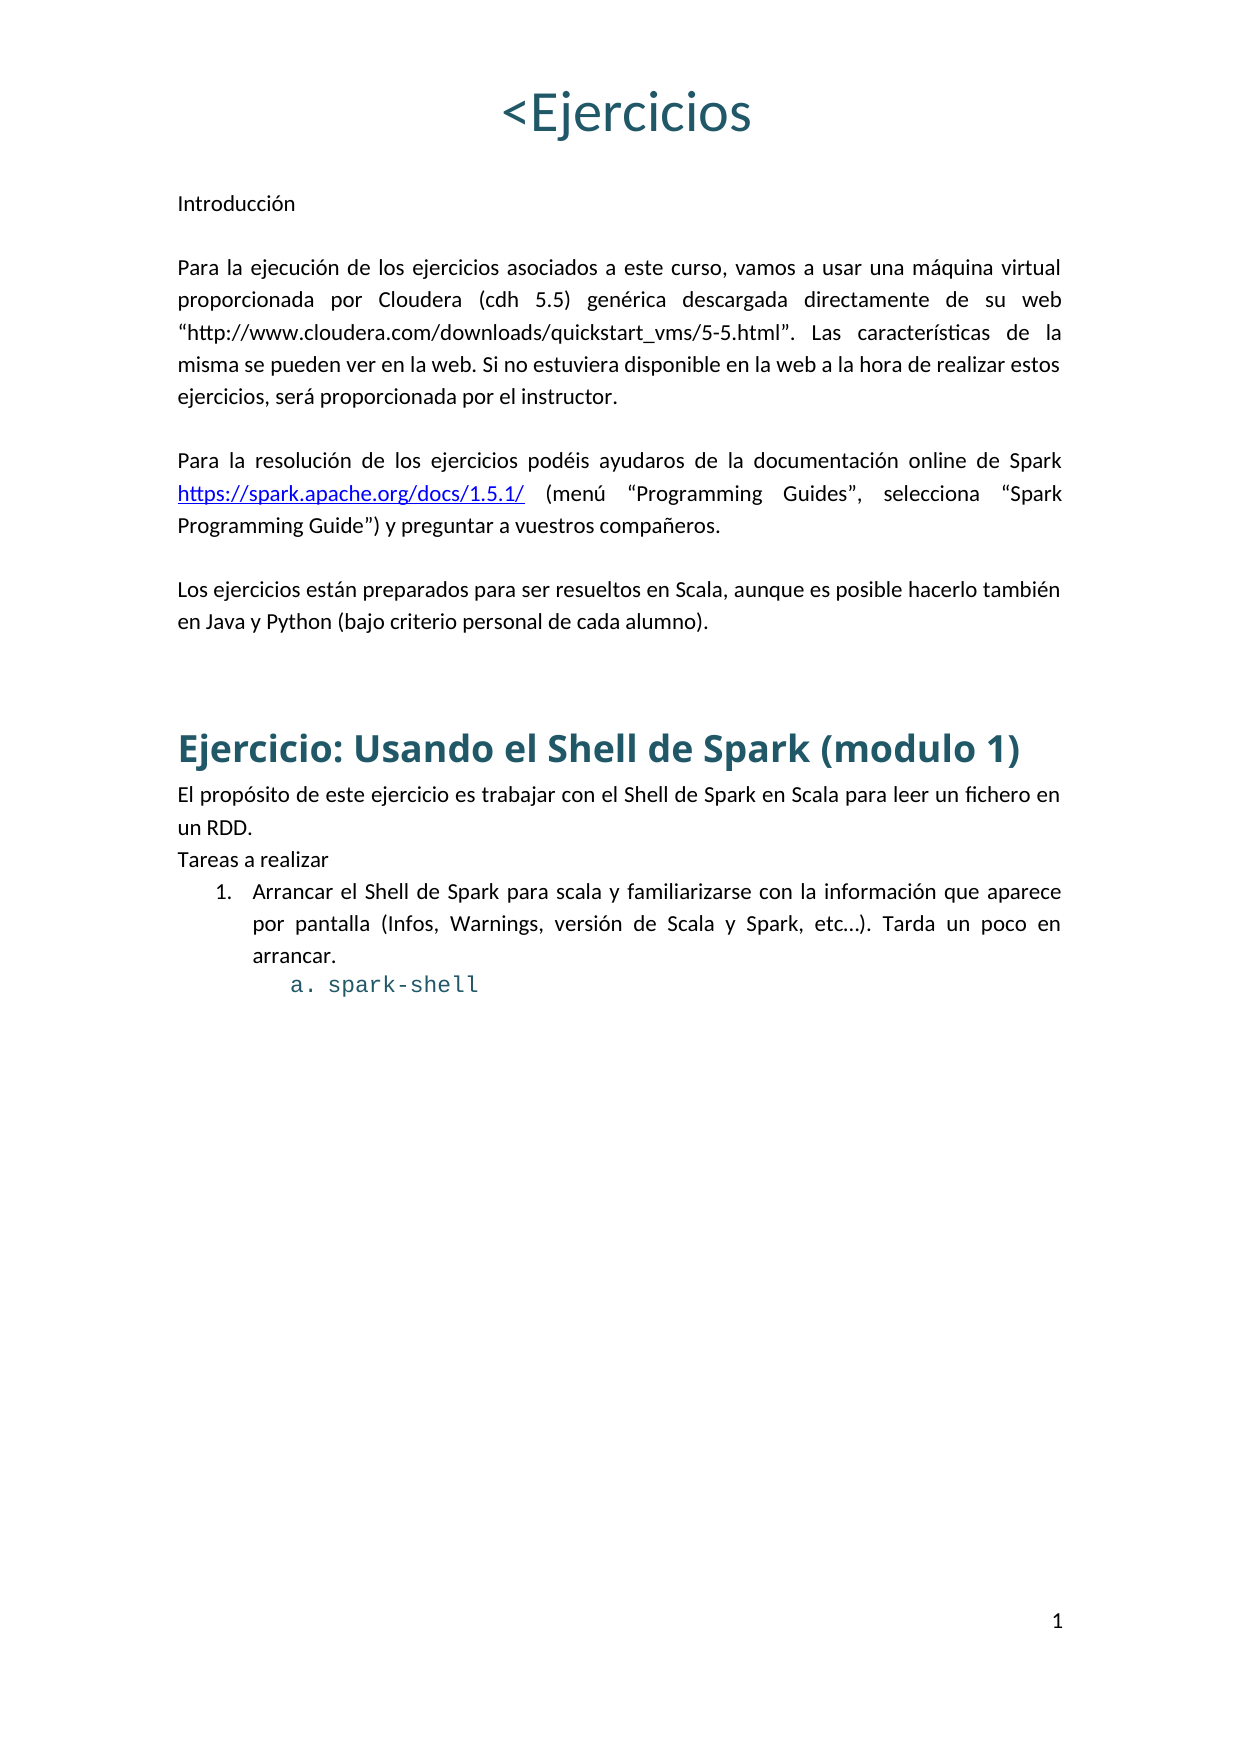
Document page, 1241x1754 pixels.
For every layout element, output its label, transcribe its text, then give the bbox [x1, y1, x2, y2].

subtitle Ejercicio: Usando el Shell de Spark (modulo 1) [177, 722, 1063, 773]
list Arrancar el Shell de Spark para scala y familiarizarse con la información que aparece por pantalla (Infos, Warnings, versión de Scala y Spark, etc…). Tarda un poco en arrancar. [215, 877, 1063, 969]
text El propósito de este ejercicio es trabajar con el Shell de Spark en Scala para leer un fichero en un RDD. [177, 781, 1063, 841]
text Los ejercicios están preparados para ser resueltos en Scala, aunque es posible hacerlo también en Java y Python (bajo criterio personal de cada alumno). [177, 575, 1063, 636]
text Para la resolución de los ejercicios podéis ayudaros de la documentación online de Spark https://spark.apache.org/docs/1.5.1/ (menú “Programming Guides”, selecciona “Spark Programming Guide”) y preguntar a vuestros compañeros. [177, 447, 1063, 539]
list spark-shell [290, 974, 1063, 999]
text Tareas a realizar [177, 845, 1063, 873]
text Introducción [177, 189, 1063, 217]
text <Ejercicios [177, 75, 1063, 146]
text Para la ejecución de los ejercicios asociados a este curso, vamos a usar una máquina virtual proporcionada por Cloudera (cdh 5.5) genérica descargada directamente de su web “http://www.cloudera.com/downloads/quickstart_vms/5-5.html”. Las características de la misma se pueden ver en la web. Si no estuviera disponible en la web a la hora de realizar estos ejercicios, será proporcionada por el instructor. [177, 253, 1063, 410]
